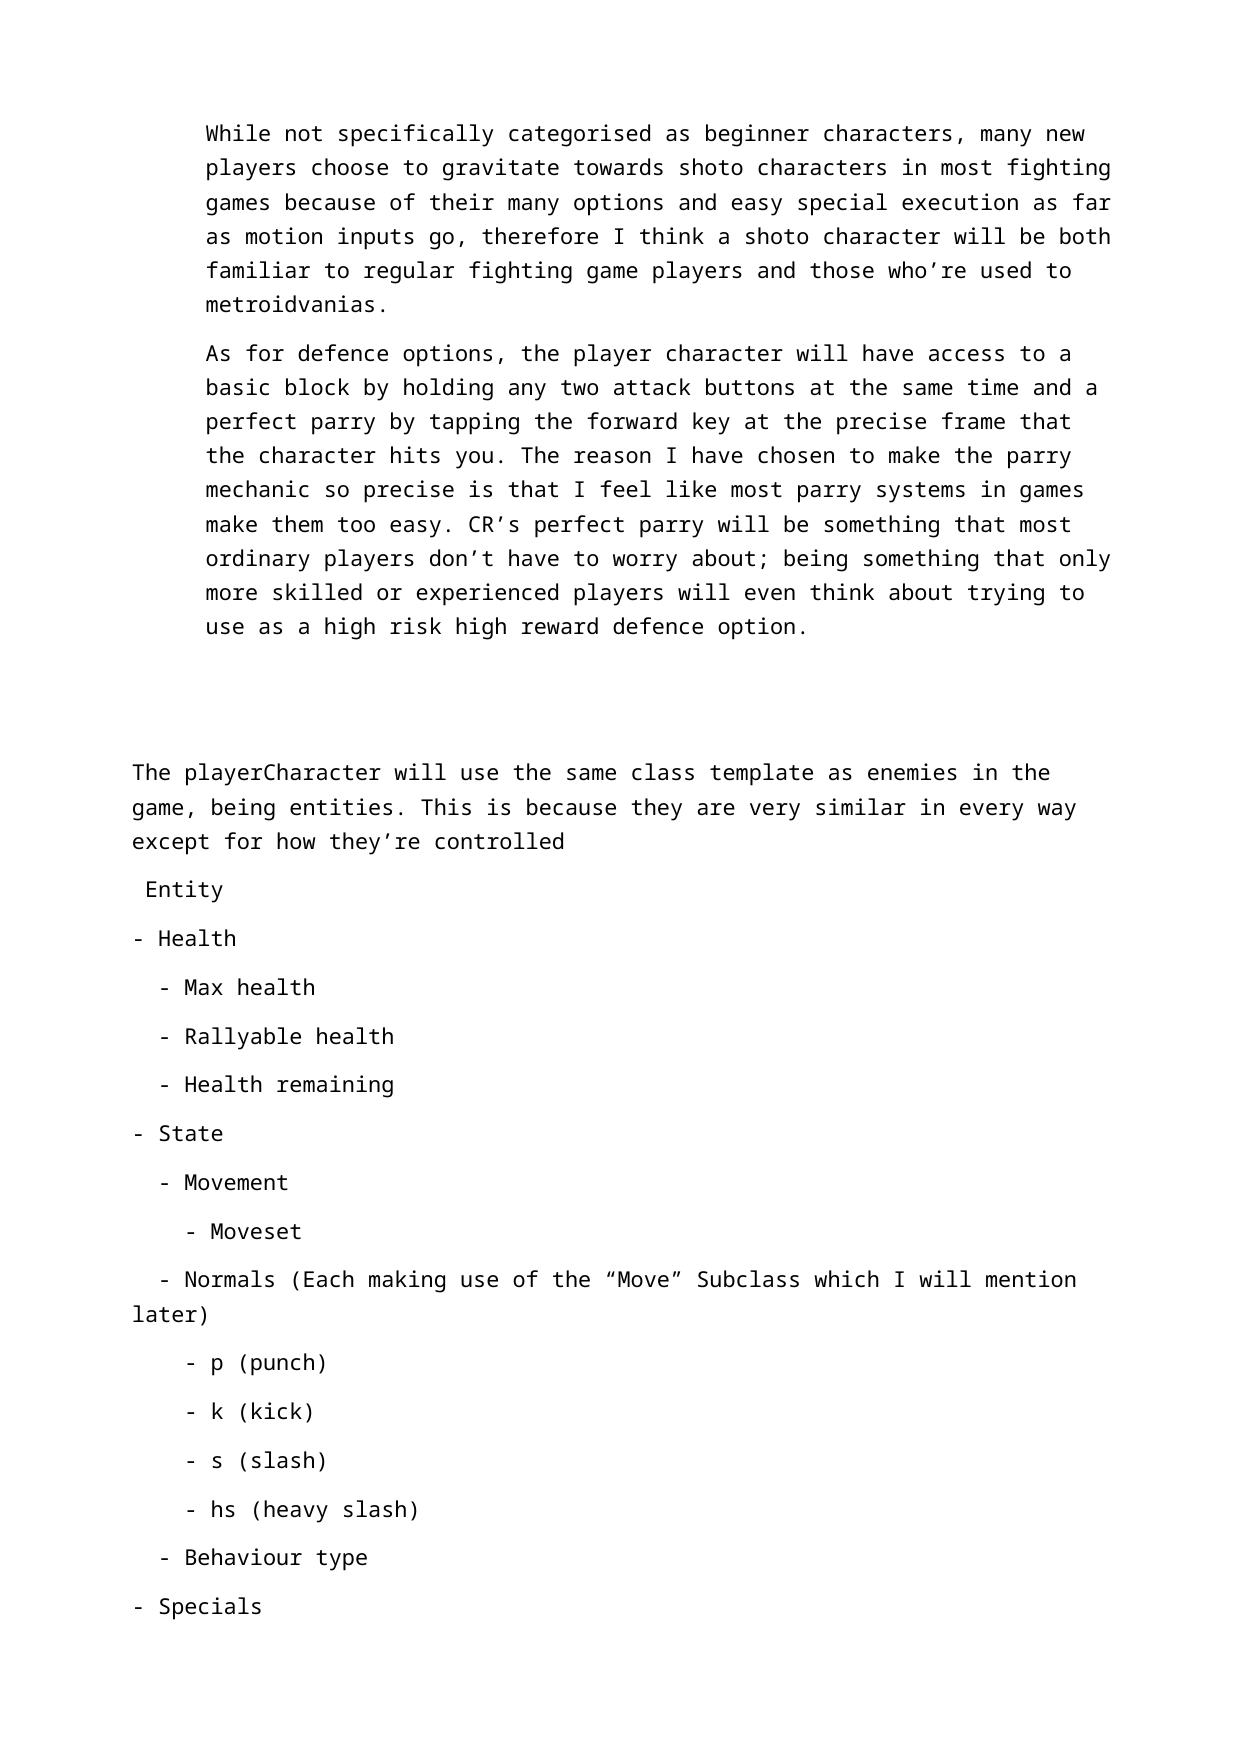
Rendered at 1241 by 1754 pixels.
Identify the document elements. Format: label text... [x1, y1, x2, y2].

text - k (kick) [132, 1396, 1122, 1426]
text - Movement [132, 1167, 1122, 1197]
text - Max health [132, 972, 1122, 1002]
text - Moveset [132, 1216, 1122, 1245]
text While not specifically categorised as beginner characters, many new players choose to gravitate towards shoto characters in most fighting games because of their many options and easy special execution as far as motion inputs go, therefore I think a shoto character will be both familiar to regular fighting game players and those who’re used to metroidvanias. [205, 118, 1122, 319]
text - hs (heavy slash) [132, 1493, 1122, 1523]
text - s (slash) [132, 1445, 1122, 1474]
text - Rallyable health [132, 1021, 1122, 1050]
text The playerCharacter will use the same class template as enemies in the game, being entities. This is because they are very similar in every way except for how they’re controlled [132, 757, 1122, 855]
text - State [132, 1118, 1122, 1148]
text - Health remaining [132, 1069, 1122, 1099]
text - Behaviour type [132, 1542, 1122, 1572]
text - Normals (Each making use of the “Move” Subclass which I will mention later) [132, 1264, 1122, 1328]
text Entity [132, 874, 1122, 904]
text - p (punch) [132, 1347, 1122, 1377]
text - Specials [132, 1591, 1122, 1621]
text - Health [132, 923, 1122, 953]
text As for defence options, the player character will have access to a basic block by holding any two attack buttons at the same time and a perfect parry by tapping the forward key at the precise frame that the character hits you. The reason I have chosen to make the parry mechanic so precise is that I feel like most parry systems in games make them too easy. CR’s perfect parry will be something that most ordinary players don’t have to worry about; being something that only more skilled or experienced players will even think about trying to use as a high risk high reward defence option. [205, 338, 1122, 641]
